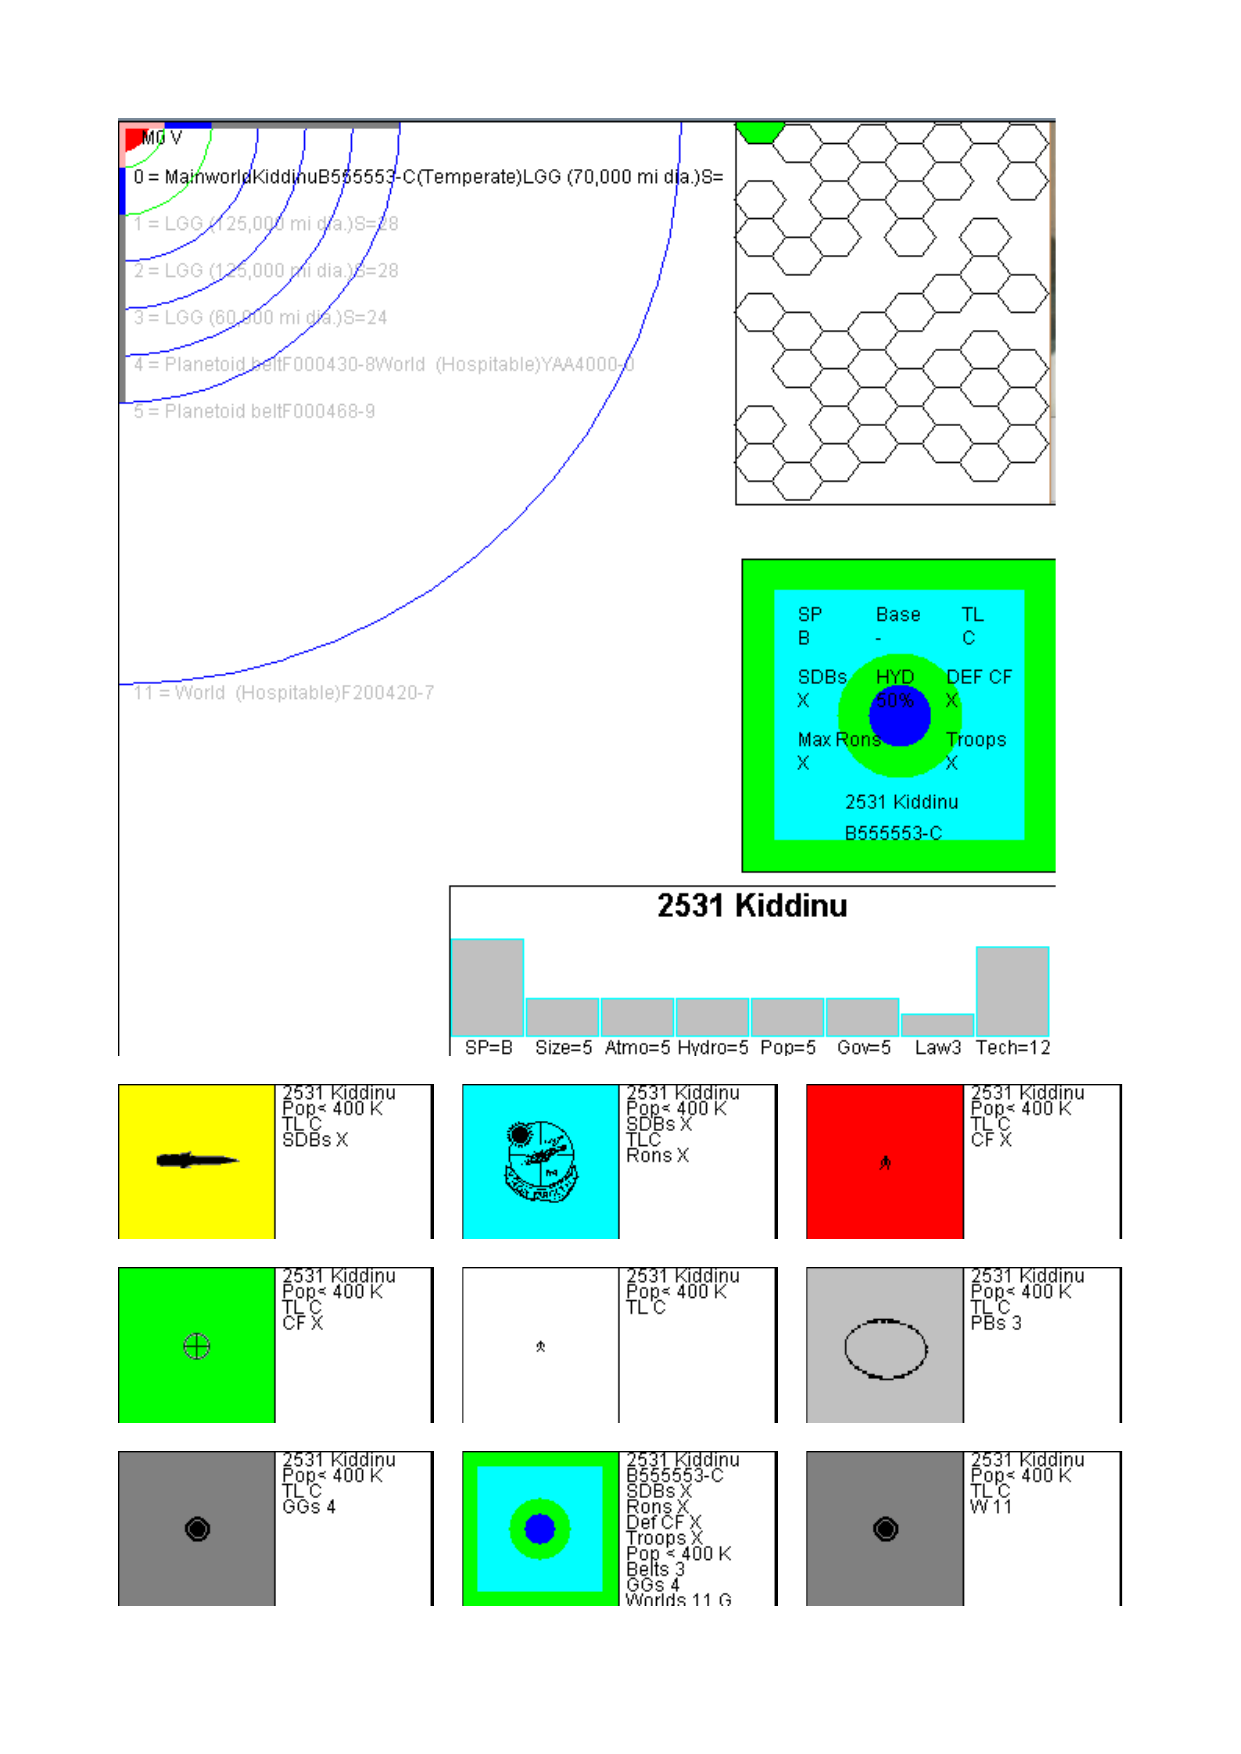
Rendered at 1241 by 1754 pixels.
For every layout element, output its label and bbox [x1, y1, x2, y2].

picture [118, 1267, 434, 1423]
picture [118, 1084, 434, 1239]
picture [462, 1451, 778, 1606]
picture [118, 1451, 434, 1606]
picture [806, 1451, 1123, 1606]
picture [806, 1267, 1123, 1423]
picture [806, 1084, 1123, 1239]
picture [118, 118, 1056, 1056]
picture [462, 1267, 778, 1423]
picture [462, 1084, 778, 1239]
